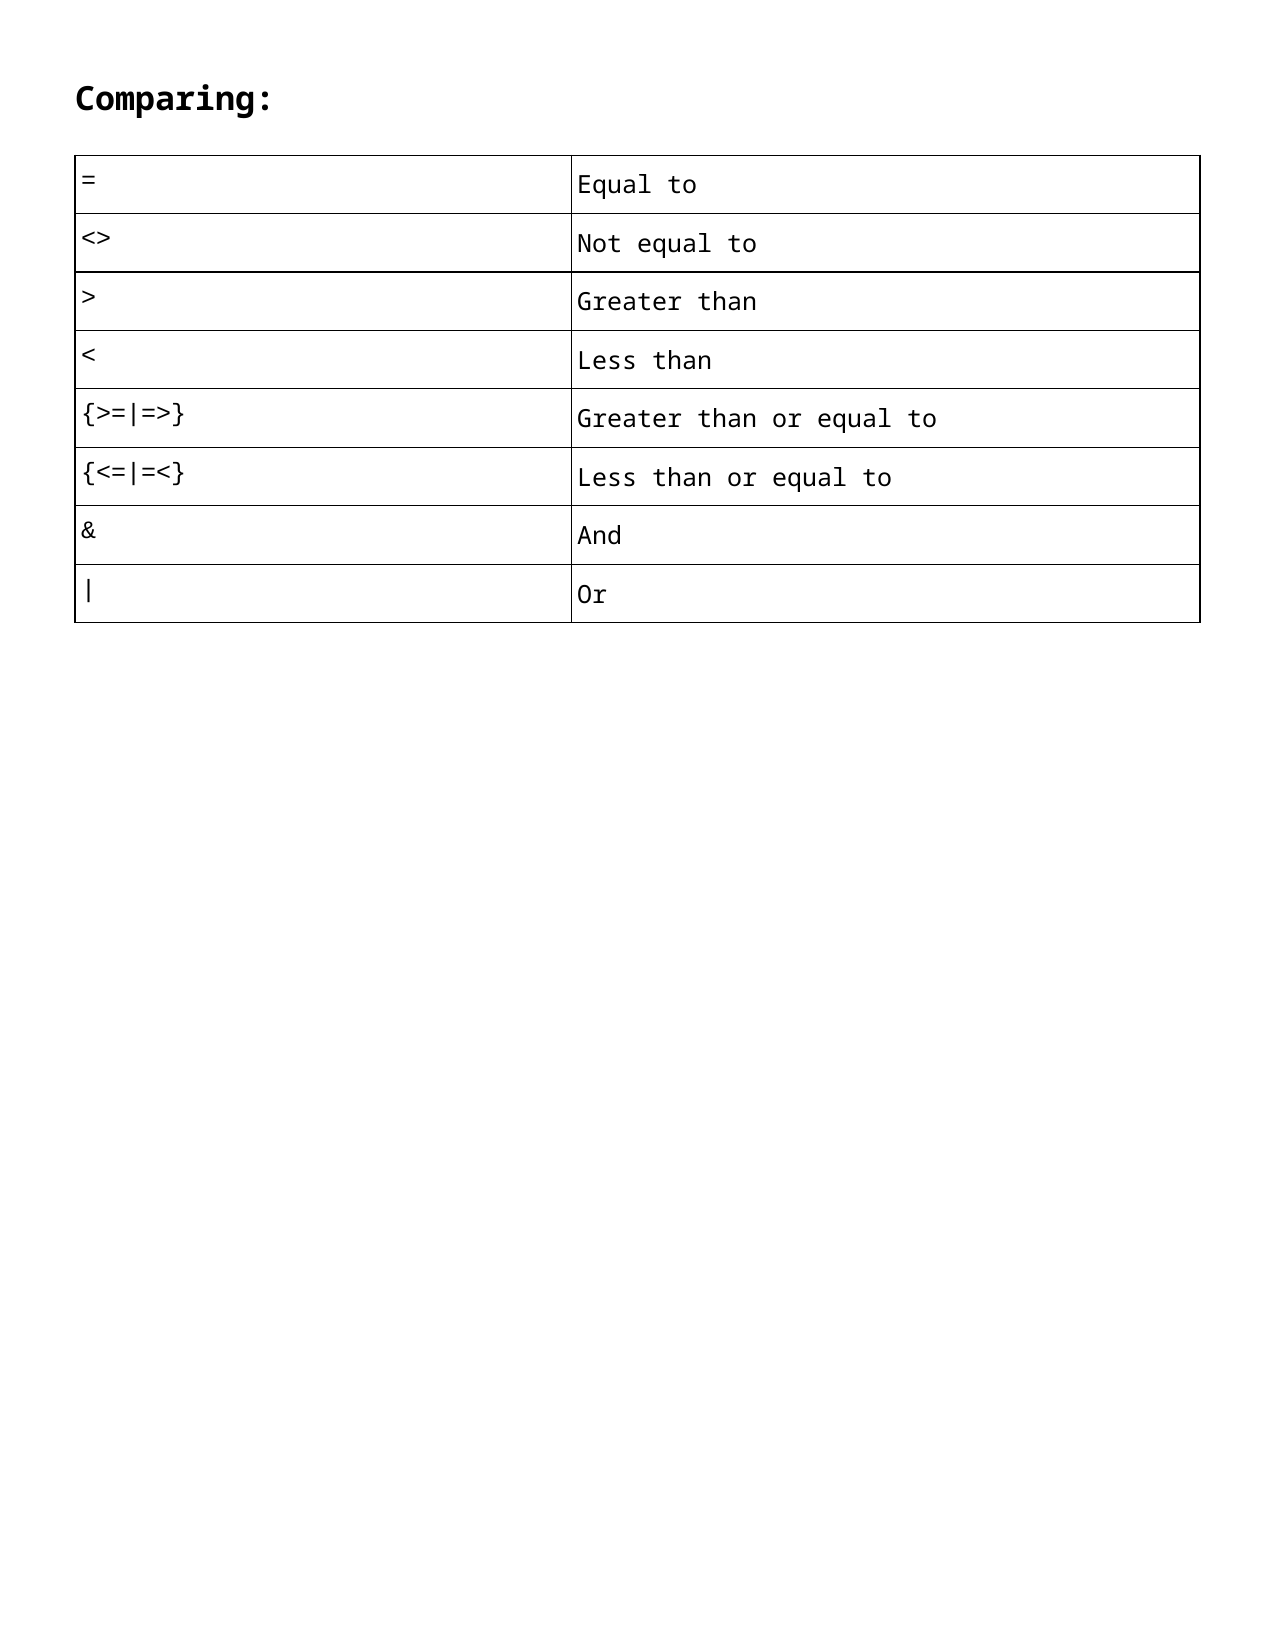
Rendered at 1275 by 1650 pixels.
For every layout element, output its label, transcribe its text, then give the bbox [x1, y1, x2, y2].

table_cell < [76, 331, 571, 388]
text Comparing: [75, 75, 1200, 120]
table_cell {<=|=<} [76, 448, 571, 505]
table_cell Greater than [572, 273, 1199, 330]
table_cell Or [572, 565, 1199, 622]
table_cell <> [76, 214, 571, 271]
table_cell Not equal to [572, 214, 1199, 271]
table_cell & [76, 506, 571, 563]
table_cell And [572, 506, 1199, 563]
table_cell {>=|=>} [76, 389, 571, 447]
table_cell > [76, 273, 571, 330]
table_header = [76, 156, 571, 213]
table_header Equal to [572, 156, 1199, 213]
table_cell Less than [572, 331, 1199, 388]
table_cell Greater than or equal to [572, 389, 1199, 447]
table_cell Less than or equal to [572, 448, 1199, 505]
table_cell | [76, 565, 571, 622]
